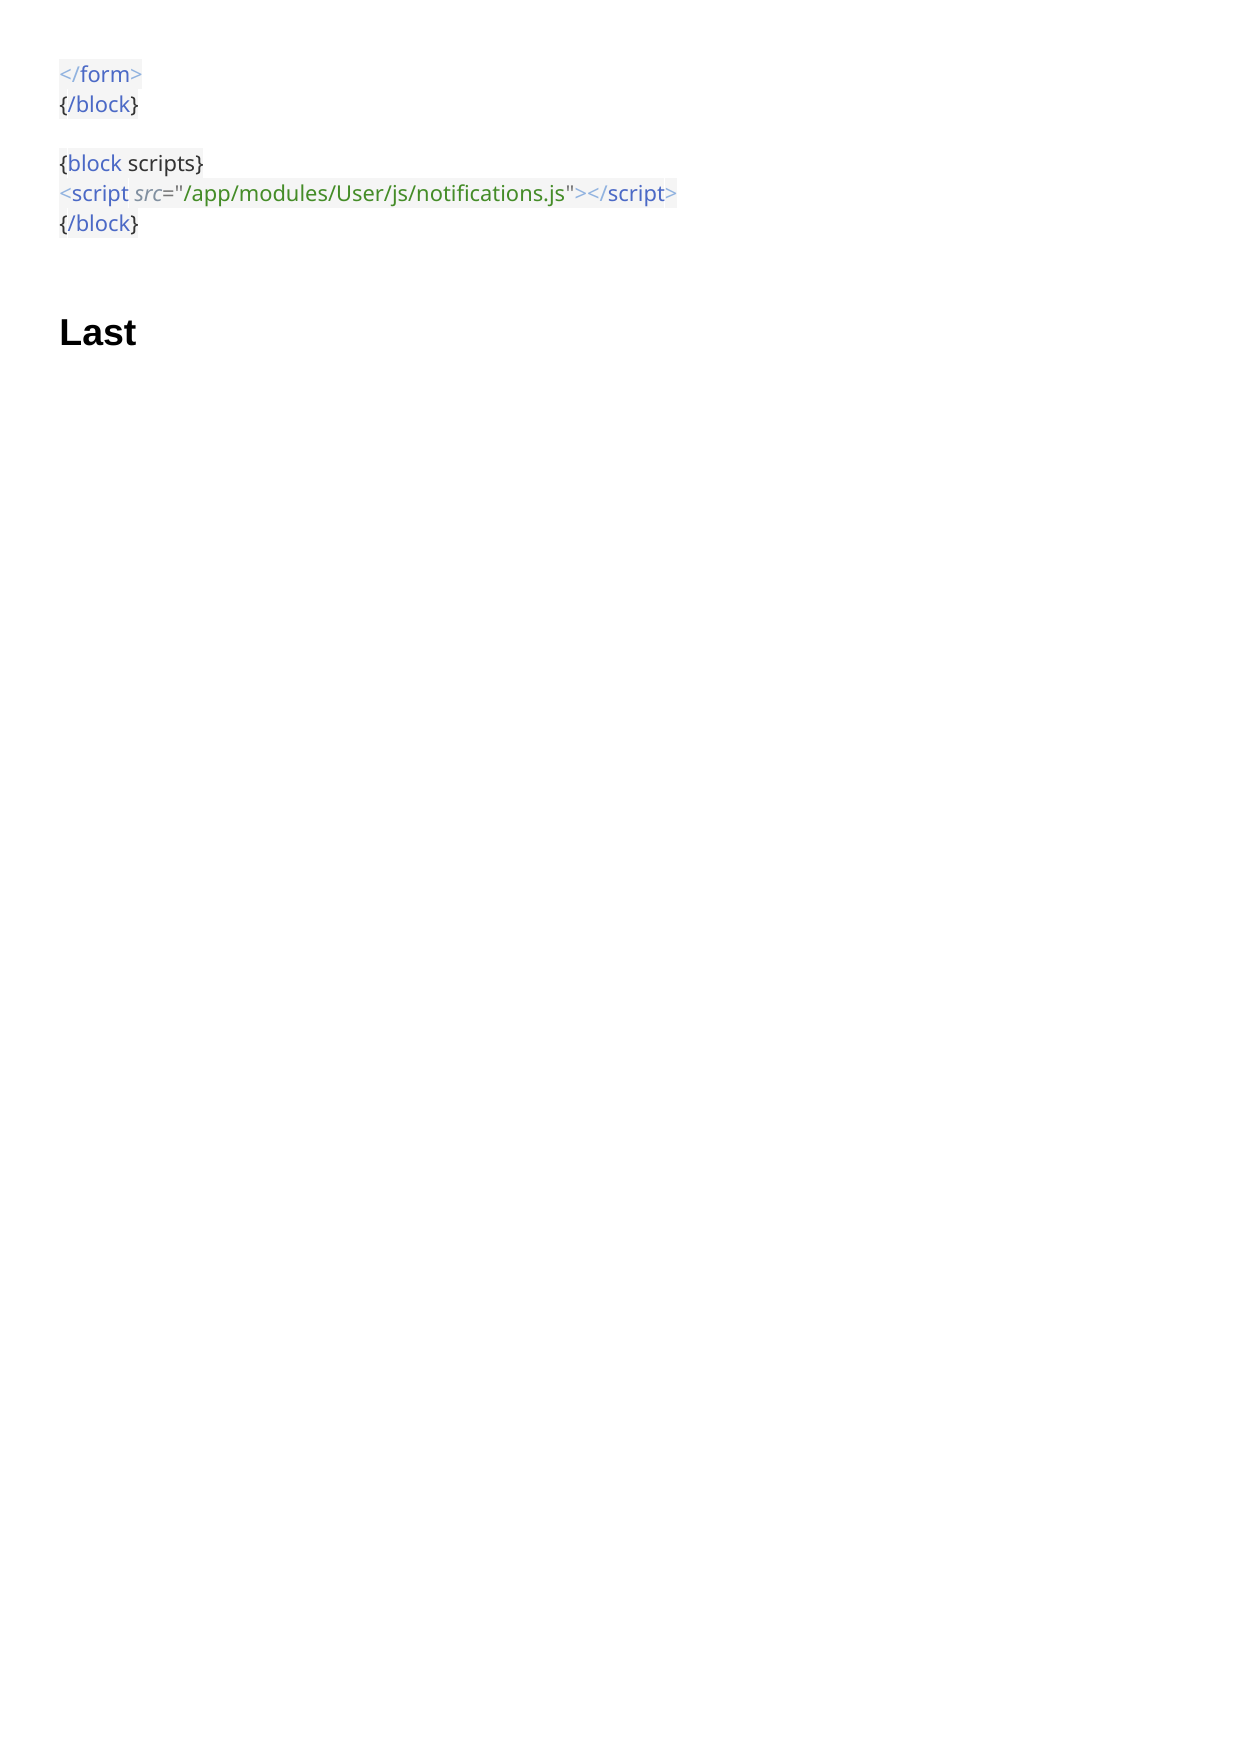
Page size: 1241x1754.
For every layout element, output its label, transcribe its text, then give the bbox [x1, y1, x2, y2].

text {/block} [59, 208, 1181, 238]
subtitle Last [59, 310, 1181, 353]
text {/block} [59, 89, 1181, 119]
text {block scripts} [59, 148, 1181, 178]
text <script src="/app/modules/User/js/notifications.js"></script> [59, 178, 1181, 208]
text </form> [59, 59, 1181, 89]
